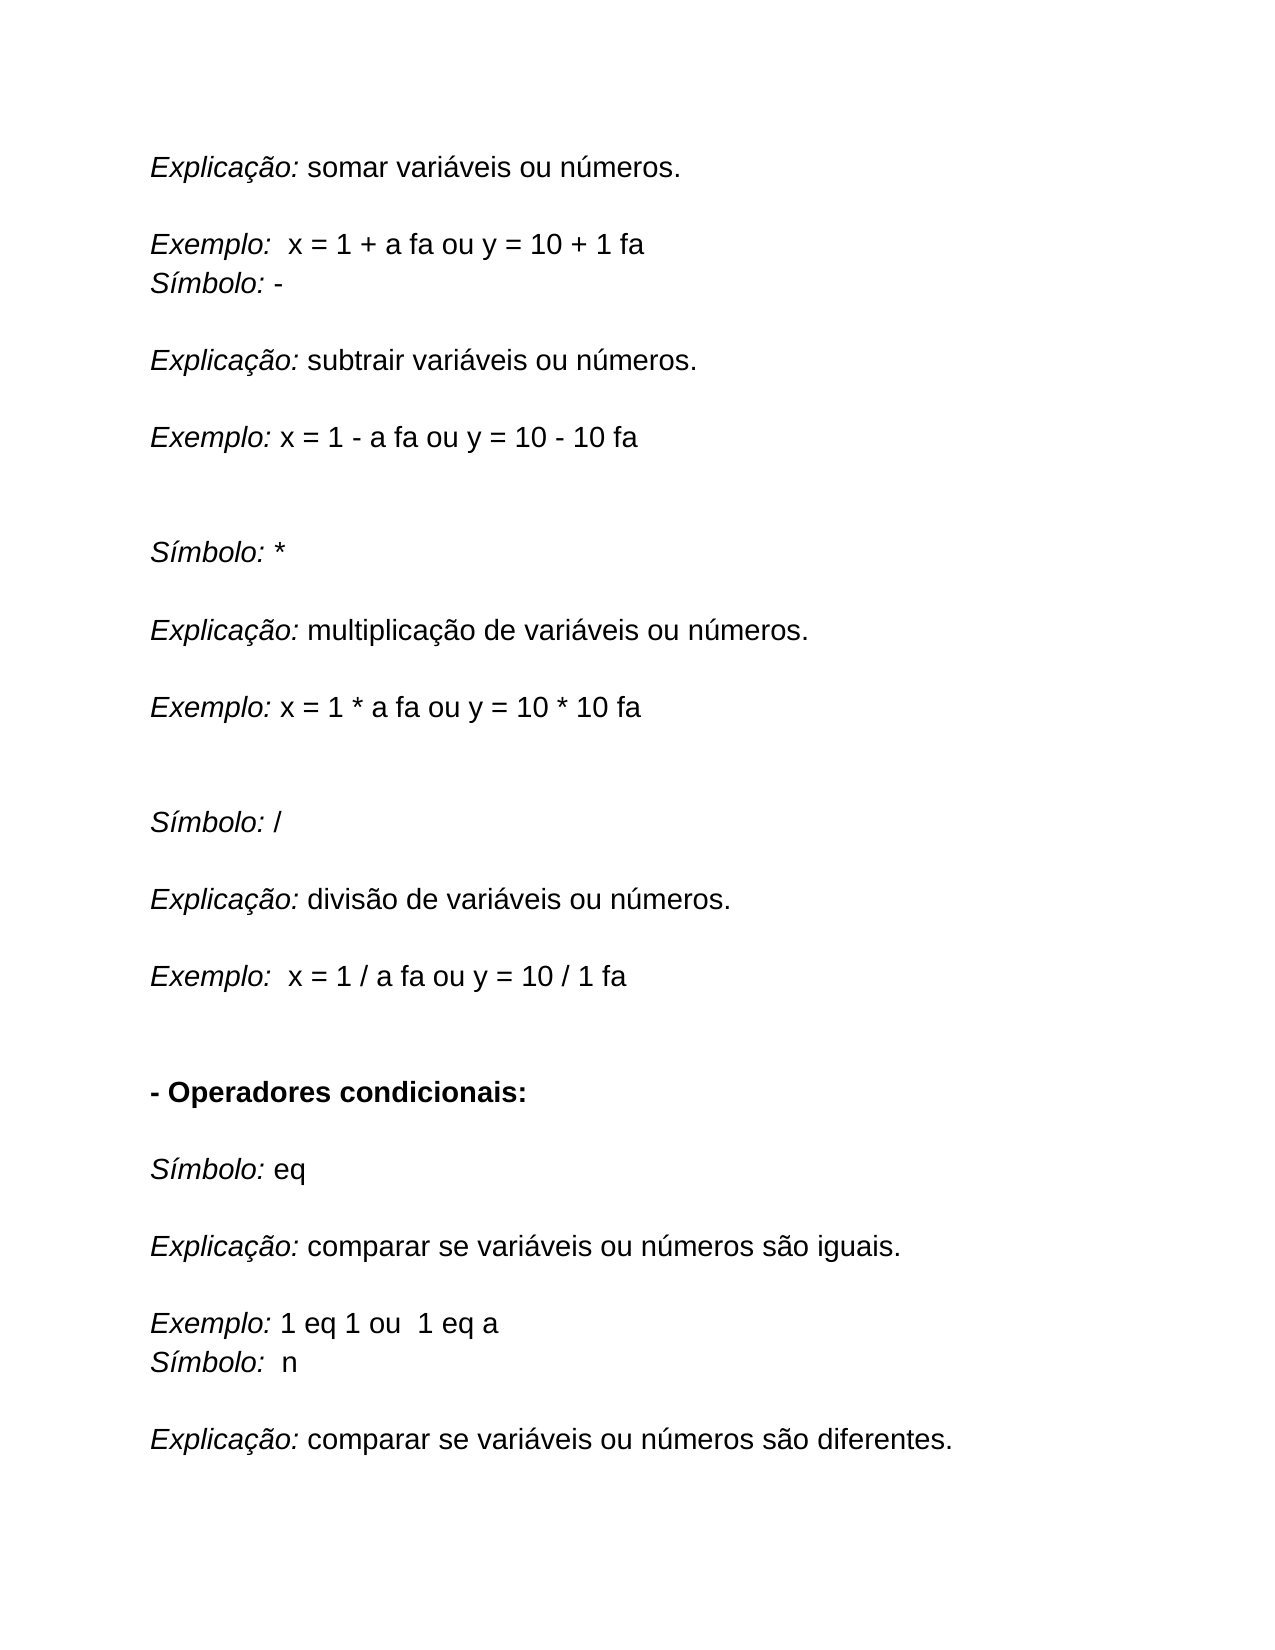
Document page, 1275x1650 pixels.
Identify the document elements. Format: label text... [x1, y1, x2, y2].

text Símbolo: * [150, 535, 1125, 569]
text Explicação: divisão de variáveis ou números. [150, 882, 1125, 916]
text Exemplo: x = 1 * a fa ou y = 10 * 10 fa [150, 689, 1125, 723]
text Exemplo: x = 1 + a fa ou y = 10 + 1 fa [150, 227, 1125, 261]
text Símbolo: n [150, 1345, 1125, 1378]
text - Operadores condicionais: [150, 1075, 1125, 1108]
text Explicação: comparar se variáveis ou números são diferentes. [150, 1422, 1125, 1455]
text Explicação: subtrair variáveis ou números. [150, 343, 1125, 376]
text Exemplo: x = 1 / a fa ou y = 10 / 1 fa [150, 959, 1125, 993]
text Exemplo: x = 1 - a fa ou y = 10 - 10 fa [150, 420, 1125, 453]
text Símbolo: - [150, 266, 1125, 299]
text Exemplo: 1 eq 1 ou 1 eq a [150, 1306, 1125, 1340]
text Explicação: comparar se variáveis ou números são iguais. [150, 1229, 1125, 1263]
text Explicação: multiplicação de variáveis ou números. [150, 612, 1125, 646]
text Símbolo: / [150, 805, 1125, 839]
text Símbolo: eq [150, 1152, 1125, 1186]
text Explicação: somar variáveis ou números. [150, 150, 1125, 183]
